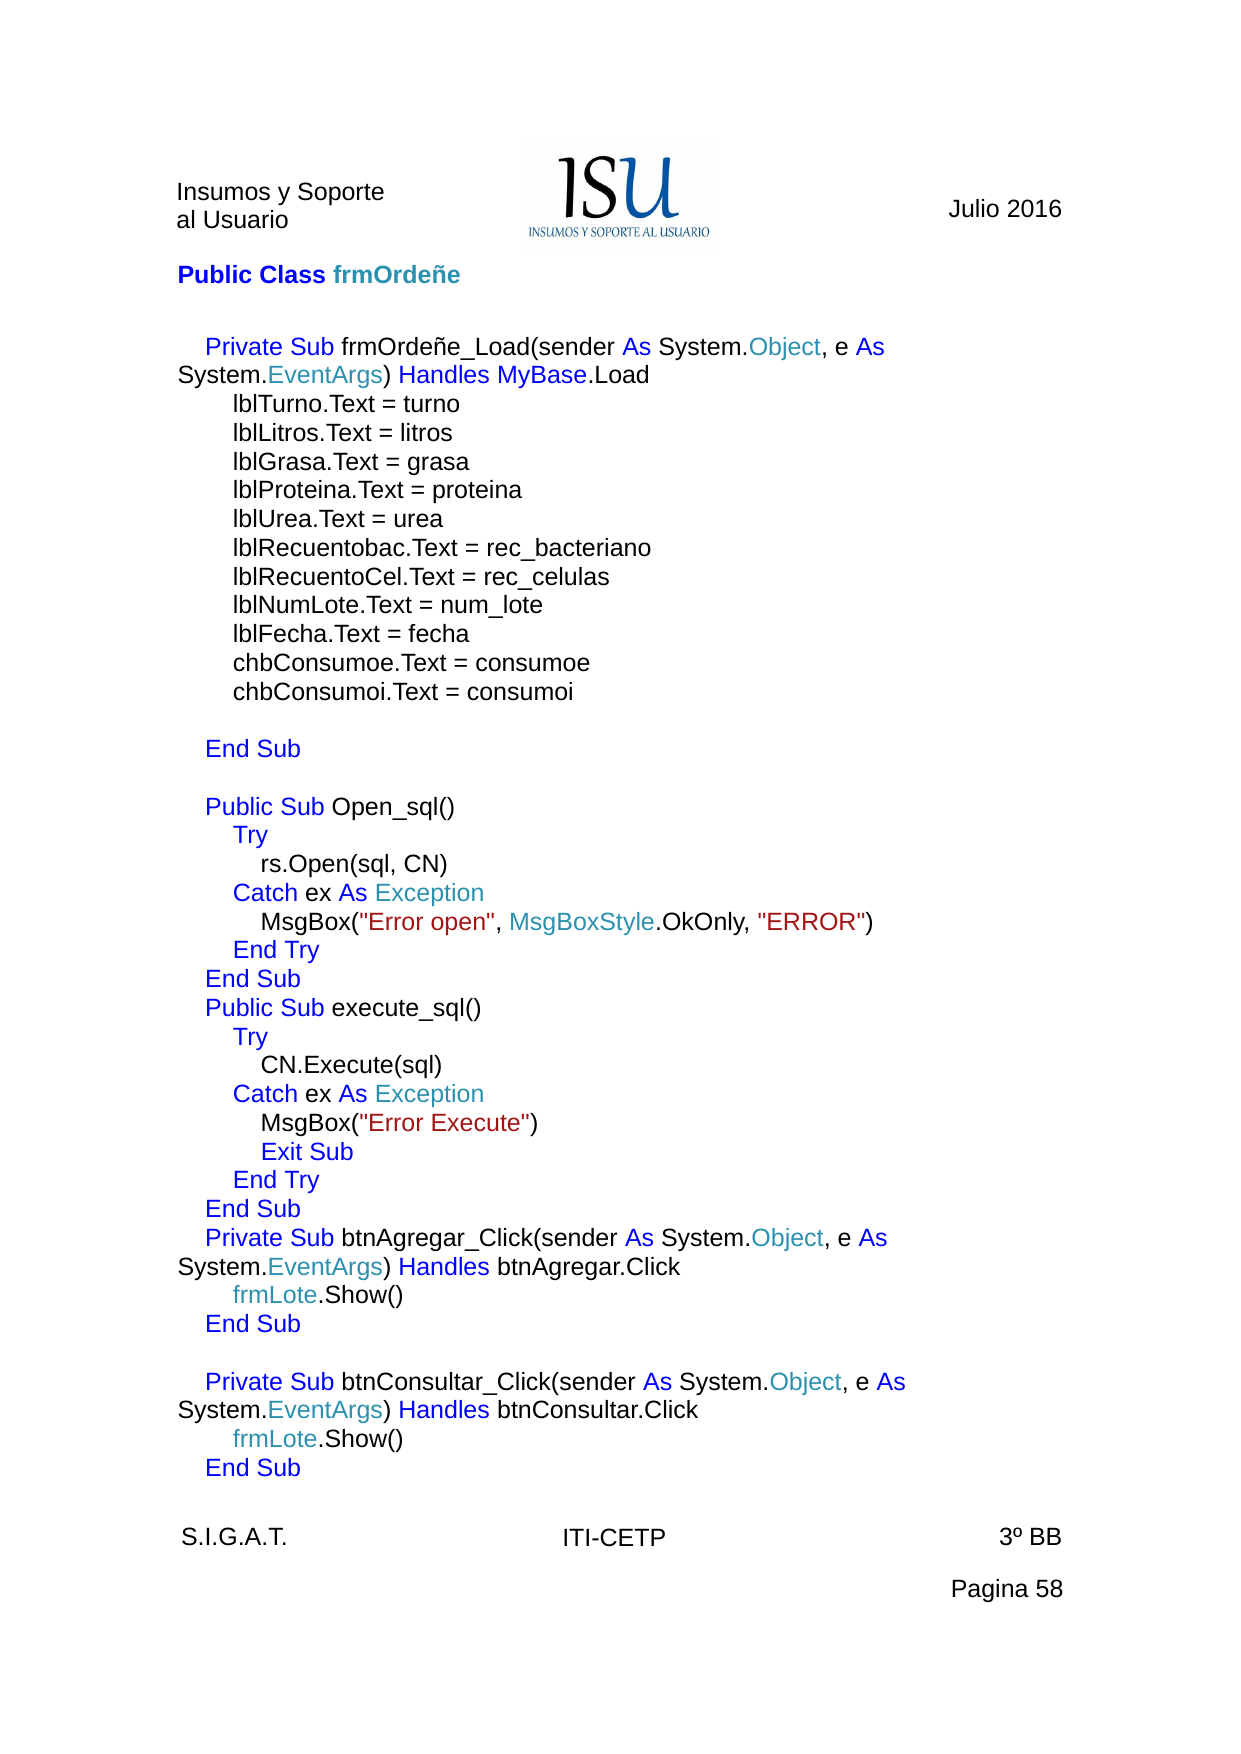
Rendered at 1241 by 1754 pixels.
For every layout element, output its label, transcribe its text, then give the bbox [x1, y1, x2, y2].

text Public Sub Open_sql() [177, 792, 1063, 820]
text lblFecha.Text = fecha [177, 619, 1063, 648]
text End Try [177, 1165, 1063, 1194]
text lblUrea.Text = urea [177, 504, 1063, 533]
text lblRecuentobac.Text = rec_bacteriano [177, 533, 1063, 562]
text End Try [177, 935, 1063, 964]
text Private Sub frmOrdeñe_Load(sender As System.Object, e As System.EventArgs) Handles MyBase.Load [177, 332, 1063, 389]
text chbConsumoe.Text = consumoe [177, 648, 1063, 677]
text lblNumLote.Text = num_lote [177, 590, 1063, 619]
text Try [177, 1022, 1063, 1050]
text lblRecuentoCel.Text = rec_celulas [177, 562, 1063, 590]
text Private Sub btnAgregar_Click(sender As System.Object, e As System.EventArgs) Handles btnAgregar.Click [177, 1223, 1063, 1280]
text chbConsumoi.Text = consumoi [177, 677, 1063, 705]
text Private Sub btnConsultar_Click(sender As System.Object, e As System.EventArgs) Handles btnConsultar.Click [177, 1367, 1063, 1424]
text rs.Open(sql, CN) [177, 849, 1063, 878]
text lblLitros.Text = litros [177, 418, 1063, 447]
text frmLote.Show() [177, 1424, 1063, 1453]
picture [517, 138, 723, 252]
text lblGrasa.Text = grasa [177, 447, 1063, 475]
text End Sub [177, 734, 1063, 763]
text End Sub [177, 1453, 1063, 1482]
text Public Class frmOrdeñe [177, 260, 1063, 288]
text CN.Execute(sql) [177, 1050, 1063, 1079]
text Catch ex As Exception [177, 1079, 1063, 1108]
text End Sub [177, 1194, 1063, 1223]
text Exit Sub [177, 1137, 1063, 1165]
text End Sub [177, 964, 1063, 993]
text End Sub [177, 1309, 1063, 1338]
text lblTurno.Text = turno [177, 389, 1063, 418]
text lblProteina.Text = proteina [177, 475, 1063, 504]
text MsgBox("Error open", MsgBoxStyle.OkOnly, "ERROR") [177, 907, 1063, 935]
text Try [177, 820, 1063, 849]
text frmLote.Show() [177, 1280, 1063, 1309]
text MsgBox("Error Execute") [177, 1108, 1063, 1137]
text Public Sub execute_sql() [177, 993, 1063, 1022]
text Catch ex As Exception [177, 878, 1063, 907]
